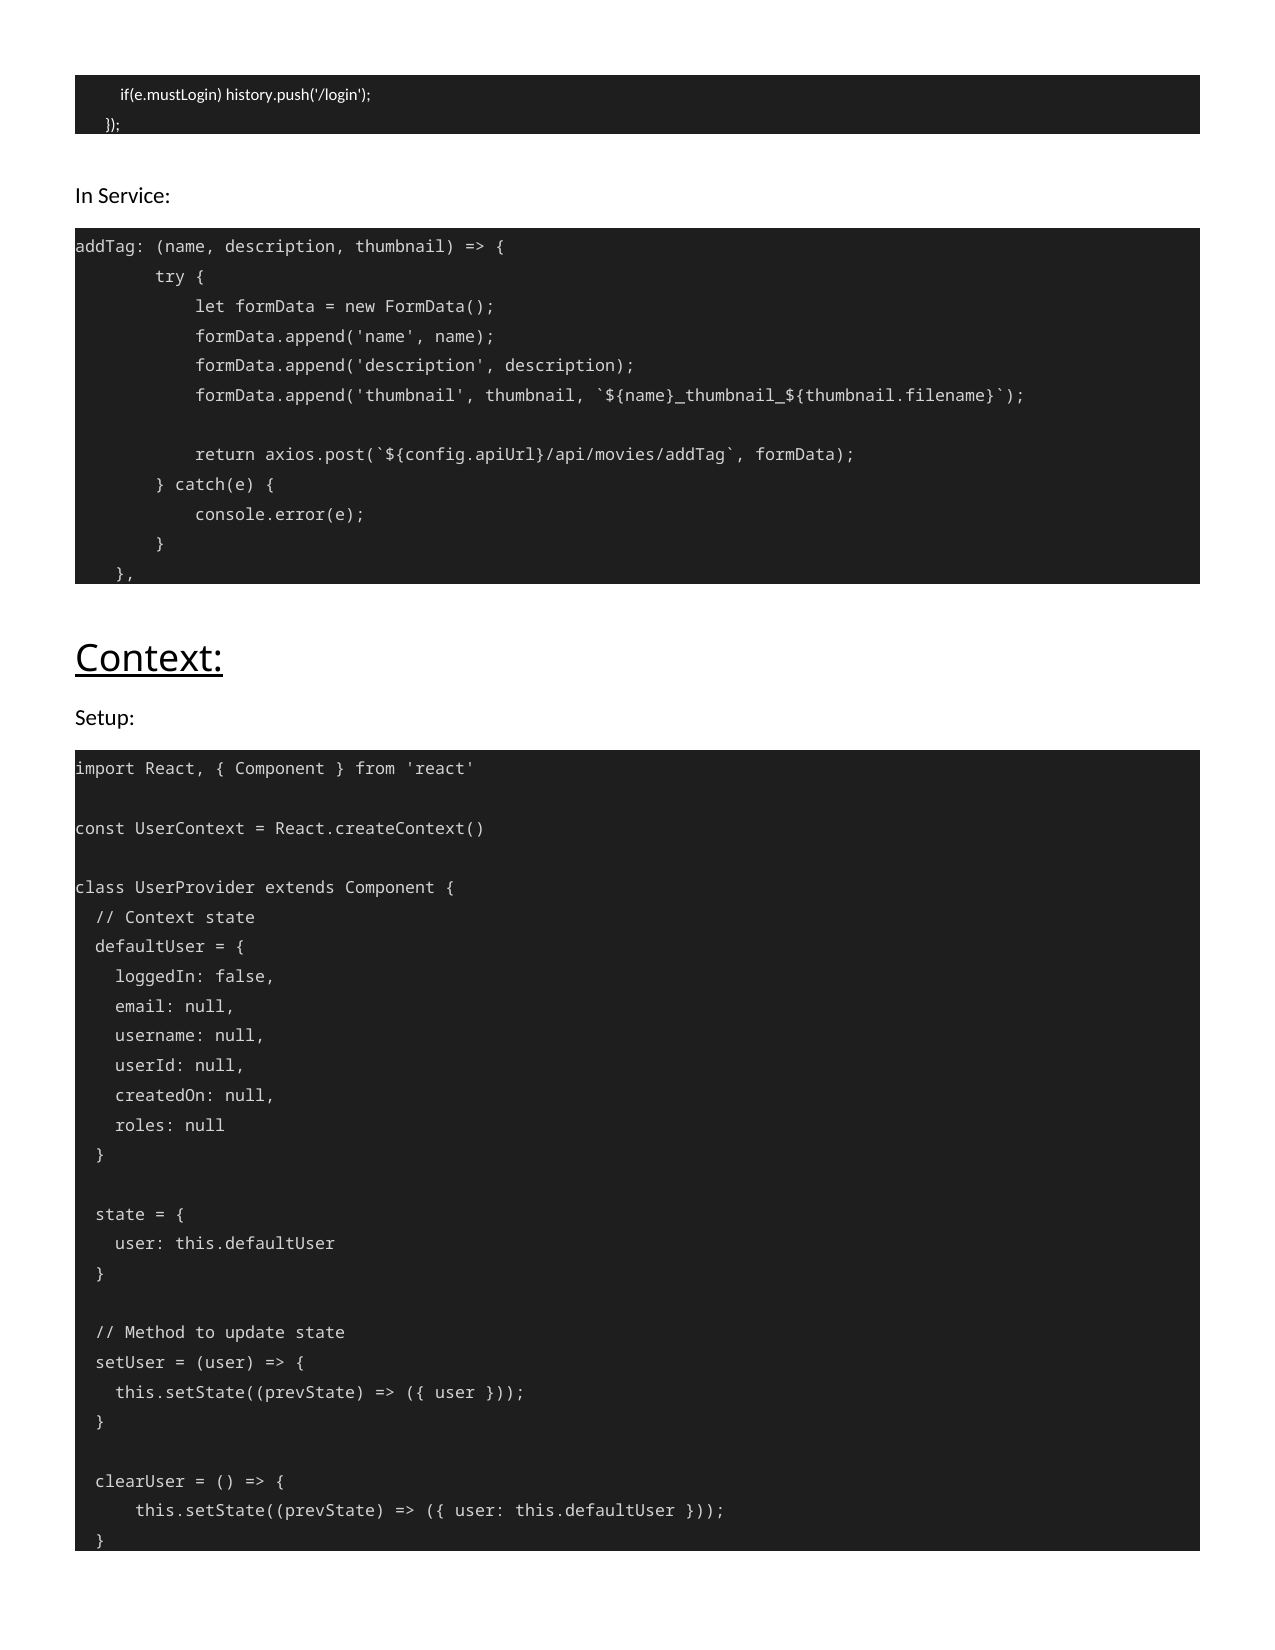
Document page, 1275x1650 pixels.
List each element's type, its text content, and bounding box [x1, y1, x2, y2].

text defaultUser = { [75, 928, 1200, 958]
text } [75, 525, 1200, 555]
text try { [75, 258, 1200, 287]
text import React, { Component } from 'react' [75, 750, 1200, 779]
text username: null, [75, 1017, 1200, 1047]
text addTag: (name, description, thumbnail) => { [75, 228, 1200, 258]
text } [75, 1136, 1200, 1166]
text setUser = (user) => { [75, 1344, 1200, 1373]
text console.error(e); [75, 495, 1200, 525]
text this.setState((prevState) => ({ user })); [75, 1373, 1200, 1403]
text class UserProvider extends Component { [75, 869, 1200, 898]
text // Context state [75, 898, 1200, 928]
text }, [75, 555, 1200, 584]
text formData.append('name', name); [75, 317, 1200, 347]
text const UserContext = React.createContext() [75, 809, 1200, 839]
text email: null, [75, 987, 1200, 1017]
text user: this.defaultUser [75, 1225, 1200, 1254]
text formData.append('description', description); [75, 347, 1200, 377]
text } [75, 1403, 1200, 1433]
subtitle Context: [75, 631, 1200, 682]
text // Method to update state [75, 1314, 1200, 1344]
text let formData = new FormData(); [75, 287, 1200, 317]
text } [75, 1522, 1200, 1551]
text createdOn: null, [75, 1076, 1200, 1106]
text state = { [75, 1195, 1200, 1225]
text Setup: [75, 703, 1200, 731]
text return axios.post(`${config.apiUrl}/api/movies/addTag`, formData); [75, 436, 1200, 466]
text this.setState((prevState) => ({ user: this.defaultUser })); [75, 1492, 1200, 1522]
text }); [75, 105, 1200, 134]
text } [75, 1254, 1200, 1284]
text formData.append('thumbnail', thumbnail, `${name}_thumbnail_${thumbnail.filename}`); [75, 377, 1200, 406]
text loggedIn: false, [75, 958, 1200, 987]
text } catch(e) { [75, 466, 1200, 495]
text if(e.mustLogin) history.push('/login'); [75, 75, 1200, 105]
text roles: null [75, 1106, 1200, 1136]
text In Service: [75, 181, 1200, 209]
text userId: null, [75, 1047, 1200, 1076]
text clearUser = () => { [75, 1462, 1200, 1492]
